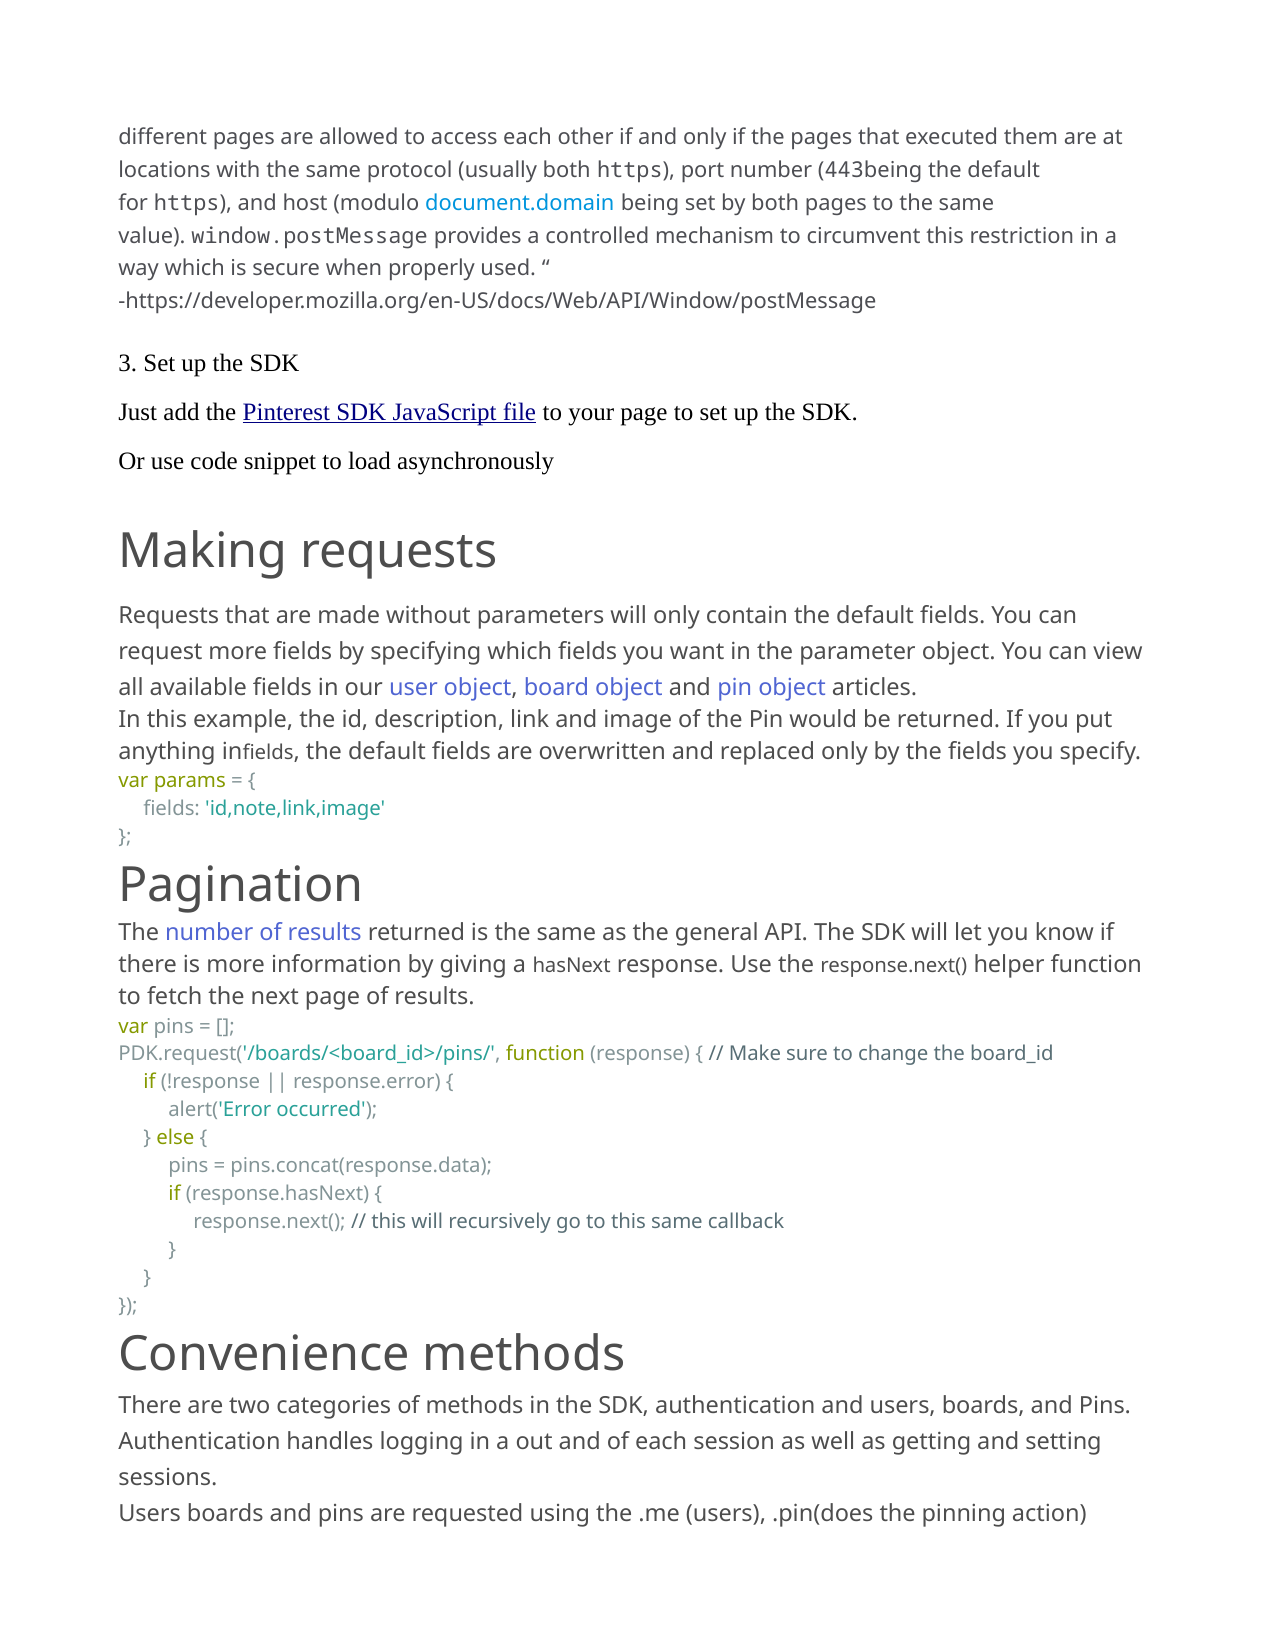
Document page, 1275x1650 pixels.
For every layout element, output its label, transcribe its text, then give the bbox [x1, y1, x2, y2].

text There are two categories of methods in the SDK, authentication and users, boards, and Pins. [118, 1384, 1157, 1421]
text alert('Error occurred'); [118, 1095, 1157, 1123]
text PDK.request('/boards/<board_id>/pins/', function (response) { // Make sure to change the board_id [118, 1039, 1157, 1067]
text Requests that are made without parameters will only contain the default fields. You can request more fields by specifying which fields you want in the parameter object. You can view all available fields in our user object, board object and pin object articles. [118, 594, 1157, 702]
text The number of results returned is the same as the general API. The SDK will let you know if there is more information by giving a hasNext response. Use the response.next() helper function to fetch the next page of results. [118, 915, 1157, 1011]
text In this example, the id, description, link and image of the Pin would be returned. If you put anything infields, the default fields are overwritten and replaced only by the fields you specify. [118, 702, 1157, 766]
text } else { [118, 1123, 1157, 1151]
subtitle Pagination [118, 849, 1157, 915]
text }; [118, 822, 1157, 849]
text if (response.hasNext) { [118, 1179, 1157, 1207]
text pins = pins.concat(response.data); [118, 1151, 1157, 1179]
text 3. Set up the SDK [118, 348, 1157, 377]
text } [118, 1235, 1157, 1263]
text Authentication handles logging in a out and of each session as well as getting and setting sessions. [118, 1421, 1157, 1492]
text Users boards and pins are requested using the .me (users), .pin(does the pinning action) [118, 1492, 1157, 1528]
text Just add the Pinterest SDK JavaScript file to your page to set up the SDK. [118, 397, 1157, 426]
subtitle Convenience methods [118, 1319, 1157, 1384]
text fields: 'id,note,link,image' [118, 794, 1157, 822]
subtitle Making requests [118, 516, 1157, 582]
text different pages are allowed to access each other if and only if the pages that executed them are at locations with the same protocol (usually both https), port number (443being the default for https), and host (modulo document.domain being set by both pages to the same value). window.postMessage provides a controlled mechanism to circumvent this restriction in a way which is secure when properly used. “ -https://developer.mozilla.org/en-US/docs/Web/API/Window/postMessage [118, 118, 1157, 315]
text response.next(); // this will recursively go to this same callback [118, 1207, 1157, 1235]
text Or use code snippet to load asynchronously [118, 446, 1157, 475]
text var params = { [118, 766, 1157, 794]
text }); [118, 1291, 1157, 1319]
text } [118, 1263, 1157, 1291]
text if (!response || response.error) { [118, 1067, 1157, 1095]
text var pins = []; [118, 1011, 1157, 1039]
